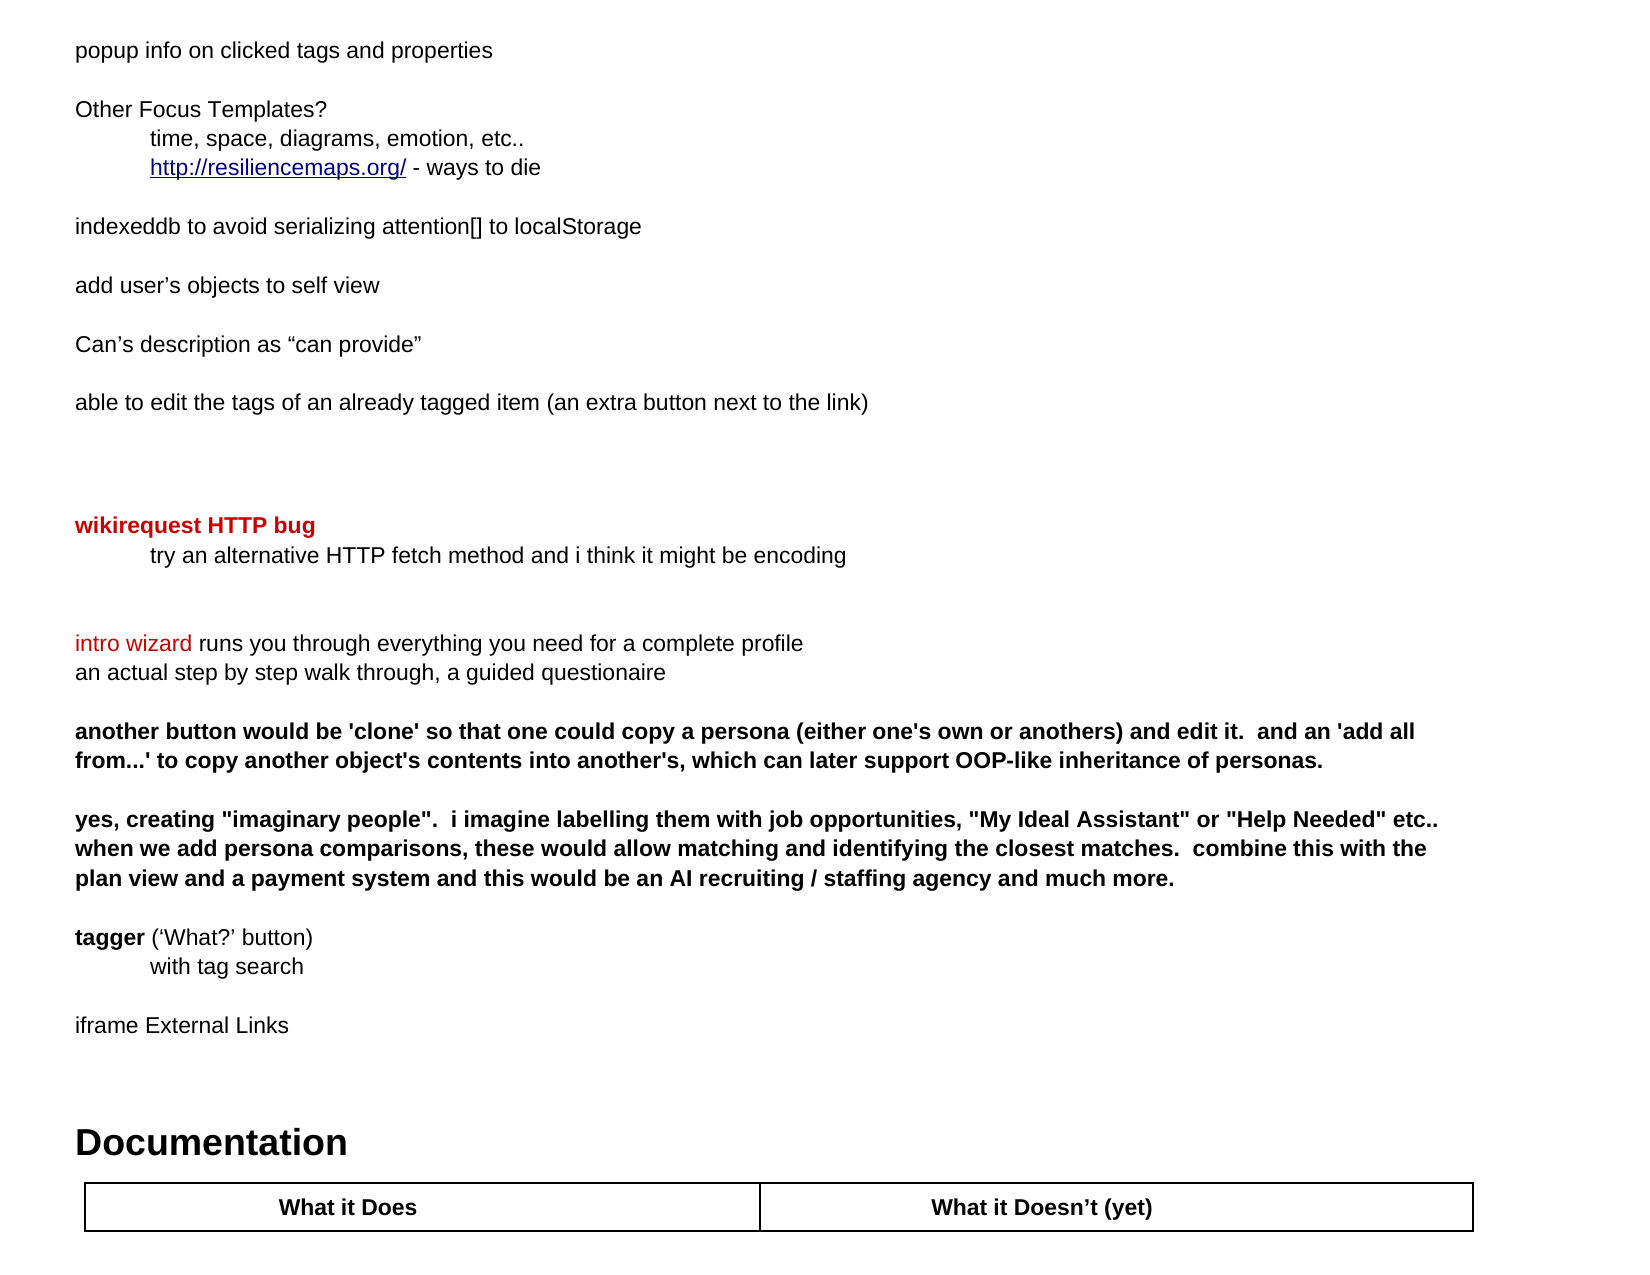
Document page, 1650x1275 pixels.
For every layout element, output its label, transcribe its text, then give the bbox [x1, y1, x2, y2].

text iframe External Links [75, 1012, 1462, 1038]
table_header What it Does [86, 1184, 759, 1230]
text add user’s objects to self view [75, 272, 1462, 298]
text popup info on clicked tags and properties [75, 37, 1462, 63]
text able to edit the tags of an already tagged item (an extra button next to the link) [75, 390, 1462, 416]
text intro wizard runs you through everything you need for a complete profile [75, 601, 1462, 656]
text time, space, diagrams, emotion, etc.. [150, 126, 1462, 151]
text another button would be 'clone' so that one could copy a persona (either one's own or anothers) and edit it. and an 'add all from...' to copy another object's contents into another's, which can later support OOP-like inheritance of personas. [75, 718, 1462, 773]
text with tag search [150, 953, 1462, 979]
text wikirequest HTTP bug [75, 483, 1462, 538]
text an actual step by step walk through, a guided questionaire [75, 660, 1462, 715]
text tagger (‘What?’ button) [75, 924, 1462, 950]
text yes, creating "imaginary people". i imagine labelling them with job opportunities, "My Ideal Assistant" or "Help Needed" etc.. when we add persona comparisons, these would allow matching and identifying the closest matches. combine this with the plan view and a payment system and this would be an AI recruiting / staffing agency and much more. [75, 777, 1462, 891]
text http://resiliencemaps.org/ - ways to die [150, 155, 1462, 181]
text try an alternative HTTP fetch method and i think it might be encoding [75, 542, 1462, 597]
subtitle Documentation [75, 1121, 1312, 1163]
table_header What it Doesn’t (yet) [761, 1184, 1472, 1230]
text Other Focus Templates? [75, 96, 1462, 122]
text Can’s description as “can provide” [75, 331, 1462, 357]
text indexeddb to avoid serializing attention[] to localStorage [75, 214, 1462, 239]
